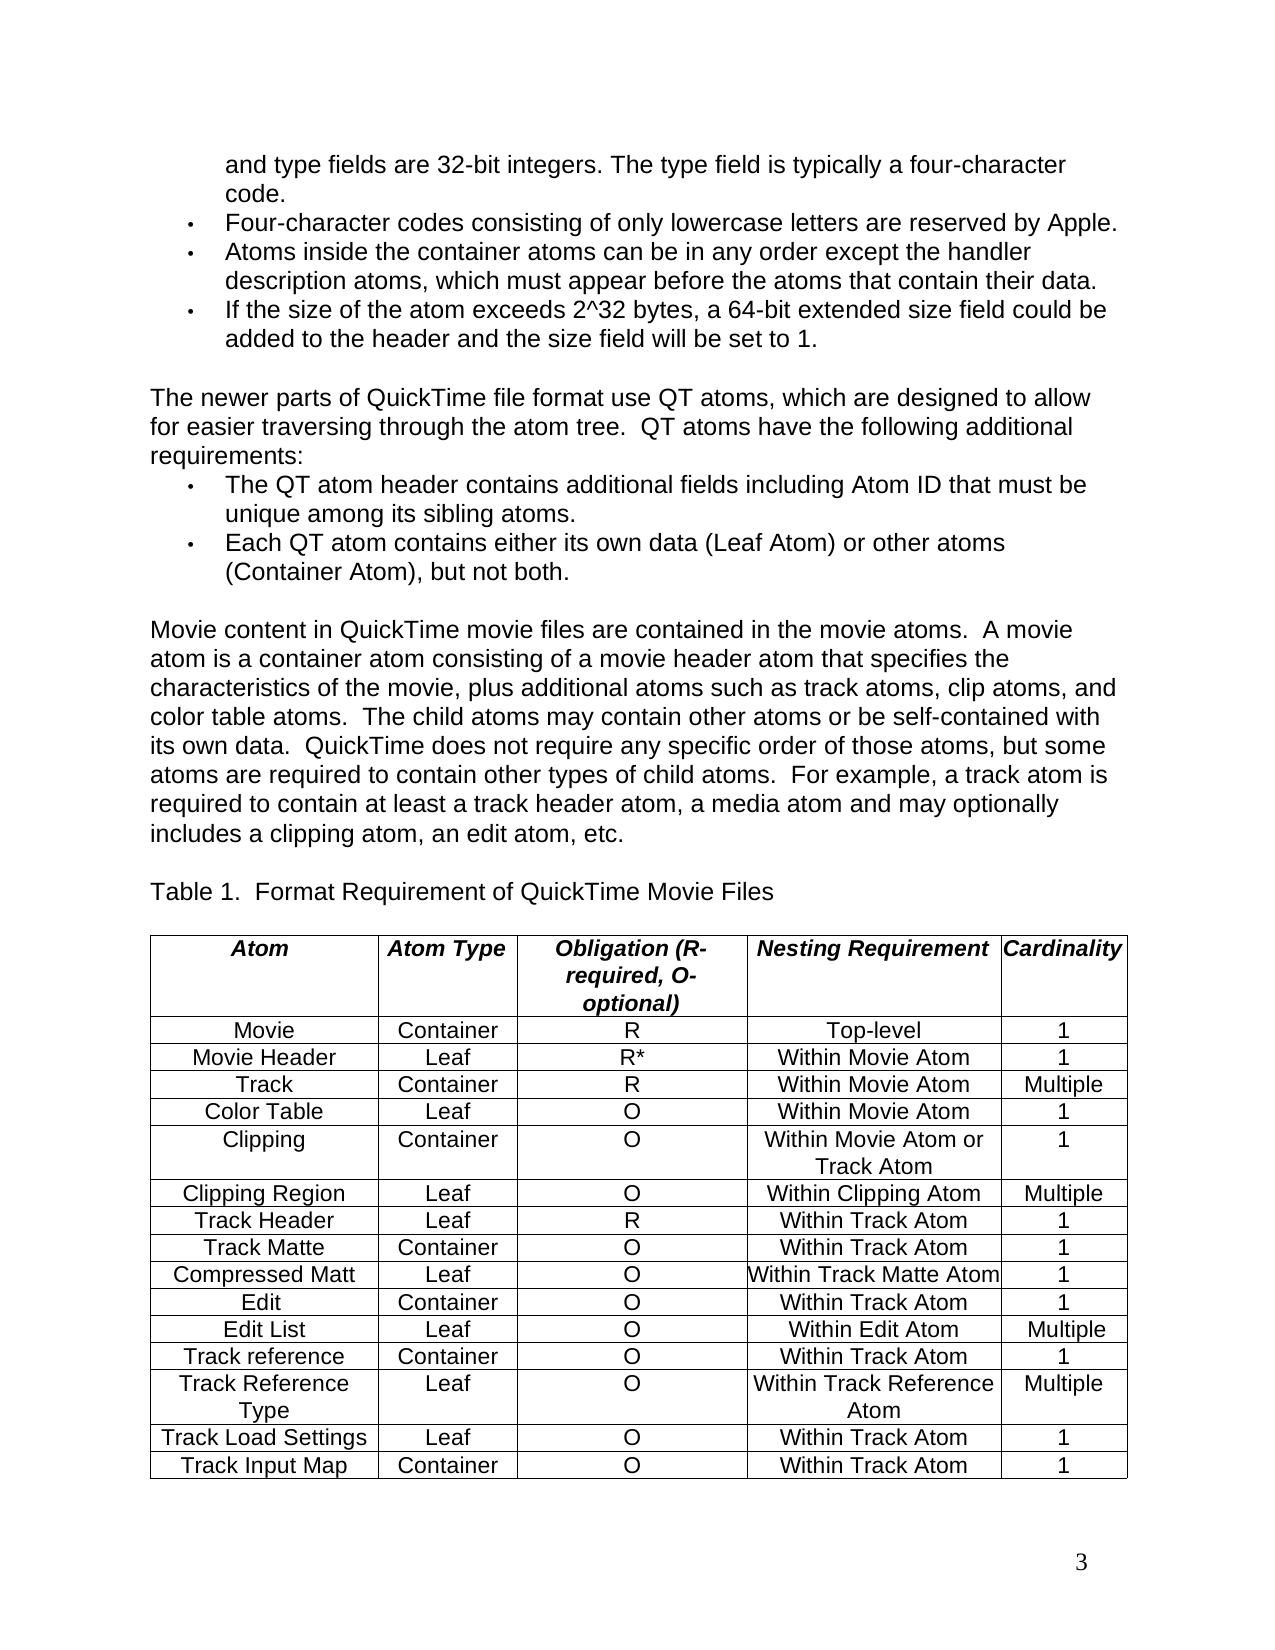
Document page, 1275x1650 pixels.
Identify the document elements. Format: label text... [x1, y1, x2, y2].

table_cell Leaf [379, 1425, 517, 1451]
table_cell Within Track Reference Atom [748, 1370, 1001, 1424]
list and type fields are 32-bit integers. The type field is typically a four-character code. [187, 150, 1125, 208]
table_cell Leaf [379, 1207, 517, 1233]
table_cell Leaf [379, 1316, 517, 1342]
table_cell O [518, 1452, 747, 1478]
table_cell O [518, 1180, 747, 1206]
table_cell R [518, 1207, 747, 1233]
table_cell 1 [1002, 1044, 1127, 1070]
table_cell Within Edit Atom [748, 1316, 1001, 1342]
list Each QT atom contains either its own data (Leaf Atom) or other atoms (Container Atom), but not both. [187, 528, 1125, 586]
table_cell Leaf [379, 1044, 517, 1070]
table_cell Track Load Settings [151, 1425, 378, 1451]
table_cell Track [151, 1071, 378, 1098]
table_cell Leaf [379, 1180, 517, 1206]
table_cell Track Reference Type [151, 1370, 378, 1424]
table_cell Leaf [379, 1370, 517, 1424]
table_cell Within Movie Atom [748, 1071, 1001, 1098]
text Table 1. Format Requirement of QuickTime Movie Files [150, 877, 1125, 906]
table_cell Container [379, 1017, 517, 1043]
table_cell O [518, 1425, 747, 1451]
table_cell Within Track Atom [748, 1289, 1001, 1315]
table_cell O [518, 1343, 747, 1369]
text Movie content in QuickTime movie files are contained in the movie atoms. A movie atom is a container atom consisting of a movie header atom that specifies the characteristics of the movie, plus additional atoms such as track atoms, clip atoms, and color table atoms. The child atoms may contain other atoms or be self-contained with its own data. QuickTime does not require any specific order of those atoms, but some atoms are required to contain other types of child atoms. For example, a track atom is required to contain at least a track header atom, a media atom and may optionally includes a clipping atom, an edit atom, etc. [150, 615, 1125, 847]
table_cell R [518, 1071, 747, 1098]
table_cell Track Matte [151, 1235, 378, 1261]
table_header Obligation (R-required, O-optional) [518, 936, 747, 1016]
table_cell 1 [1002, 1343, 1127, 1369]
table_cell 1 [1002, 1126, 1127, 1179]
table_cell O [518, 1289, 747, 1315]
table_cell 1 [1002, 1017, 1127, 1043]
table_cell Compressed Matt [151, 1262, 378, 1288]
table_cell O [518, 1235, 747, 1261]
table_cell O [518, 1099, 747, 1125]
table_cell Within Movie Atom [748, 1044, 1001, 1070]
table_cell Within Movie Atom [748, 1099, 1001, 1125]
table_cell Container [379, 1343, 517, 1369]
table_cell Track reference [151, 1343, 378, 1369]
table_cell Top-level [748, 1017, 1001, 1043]
table_cell Within Track Atom [748, 1235, 1001, 1261]
table_cell Within Track Atom [748, 1452, 1001, 1478]
list The QT atom header contains additional fields including Atom ID that must be unique among its sibling atoms. [187, 470, 1125, 528]
table_cell 1 [1002, 1452, 1127, 1478]
table_cell R [518, 1017, 747, 1043]
table_cell Edit [151, 1289, 378, 1315]
table_cell O [518, 1262, 747, 1288]
table_cell 1 [1002, 1207, 1127, 1233]
table_cell 1 [1002, 1262, 1127, 1288]
table_cell Container [379, 1452, 517, 1478]
table_cell Multiple [1002, 1316, 1127, 1342]
table_cell Clipping Region [151, 1180, 378, 1206]
table_cell Container [379, 1235, 517, 1261]
table_header Cardinality [1002, 936, 1127, 1016]
table_header Atom [151, 936, 378, 1016]
table_cell Multiple [1002, 1370, 1127, 1424]
table_cell Leaf [379, 1262, 517, 1288]
table_cell 1 [1002, 1425, 1127, 1451]
table_cell O [518, 1126, 747, 1179]
table_cell Edit List [151, 1316, 378, 1342]
table_cell Container [379, 1126, 517, 1179]
table_cell R* [518, 1044, 747, 1070]
table_cell Multiple [1002, 1071, 1127, 1098]
table_cell Multiple [1002, 1180, 1127, 1206]
list Atoms inside the container atoms can be in any order except the handler description atoms, which must appear before the atoms that contain their data. [187, 237, 1125, 295]
table_cell Track Input Map [151, 1452, 378, 1478]
table_cell Movie [151, 1017, 378, 1043]
table_cell Color Table [151, 1099, 378, 1125]
table_cell Within Movie Atom or Track Atom [748, 1126, 1001, 1179]
text The newer parts of QuickTime file format use QT atoms, which are designed to allow for easier traversing through the atom tree. QT atoms have the following additional requirements: [150, 382, 1125, 470]
table_cell Within Track Atom [748, 1343, 1001, 1369]
table_cell 1 [1002, 1235, 1127, 1261]
list If the size of the atom exceeds 2^32 bytes, a 64-bit extended size field could be added to the header and the size field will be set to 1. [187, 295, 1125, 353]
table_cell 1 [1002, 1099, 1127, 1125]
table_cell Leaf [379, 1099, 517, 1125]
table_cell Container [379, 1071, 517, 1098]
table_cell Within Track Matte Atom [748, 1262, 1001, 1288]
table_cell O [518, 1316, 747, 1342]
table_cell O [518, 1370, 747, 1424]
table_cell Within Track Atom [748, 1425, 1001, 1451]
table_header Nesting Requirement [748, 936, 1001, 1016]
list Four-character codes consisting of only lowercase letters are reserved by Apple. [187, 208, 1125, 237]
table_cell Movie Header [151, 1044, 378, 1070]
table_cell 1 [1002, 1289, 1127, 1315]
table_cell Track Header [151, 1207, 378, 1233]
table_header Atom Type [379, 936, 517, 1016]
table_cell Container [379, 1289, 517, 1315]
table_cell Within Track Atom [748, 1207, 1001, 1233]
table_cell Clipping [151, 1126, 378, 1179]
table_cell Within Clipping Atom [748, 1180, 1001, 1206]
